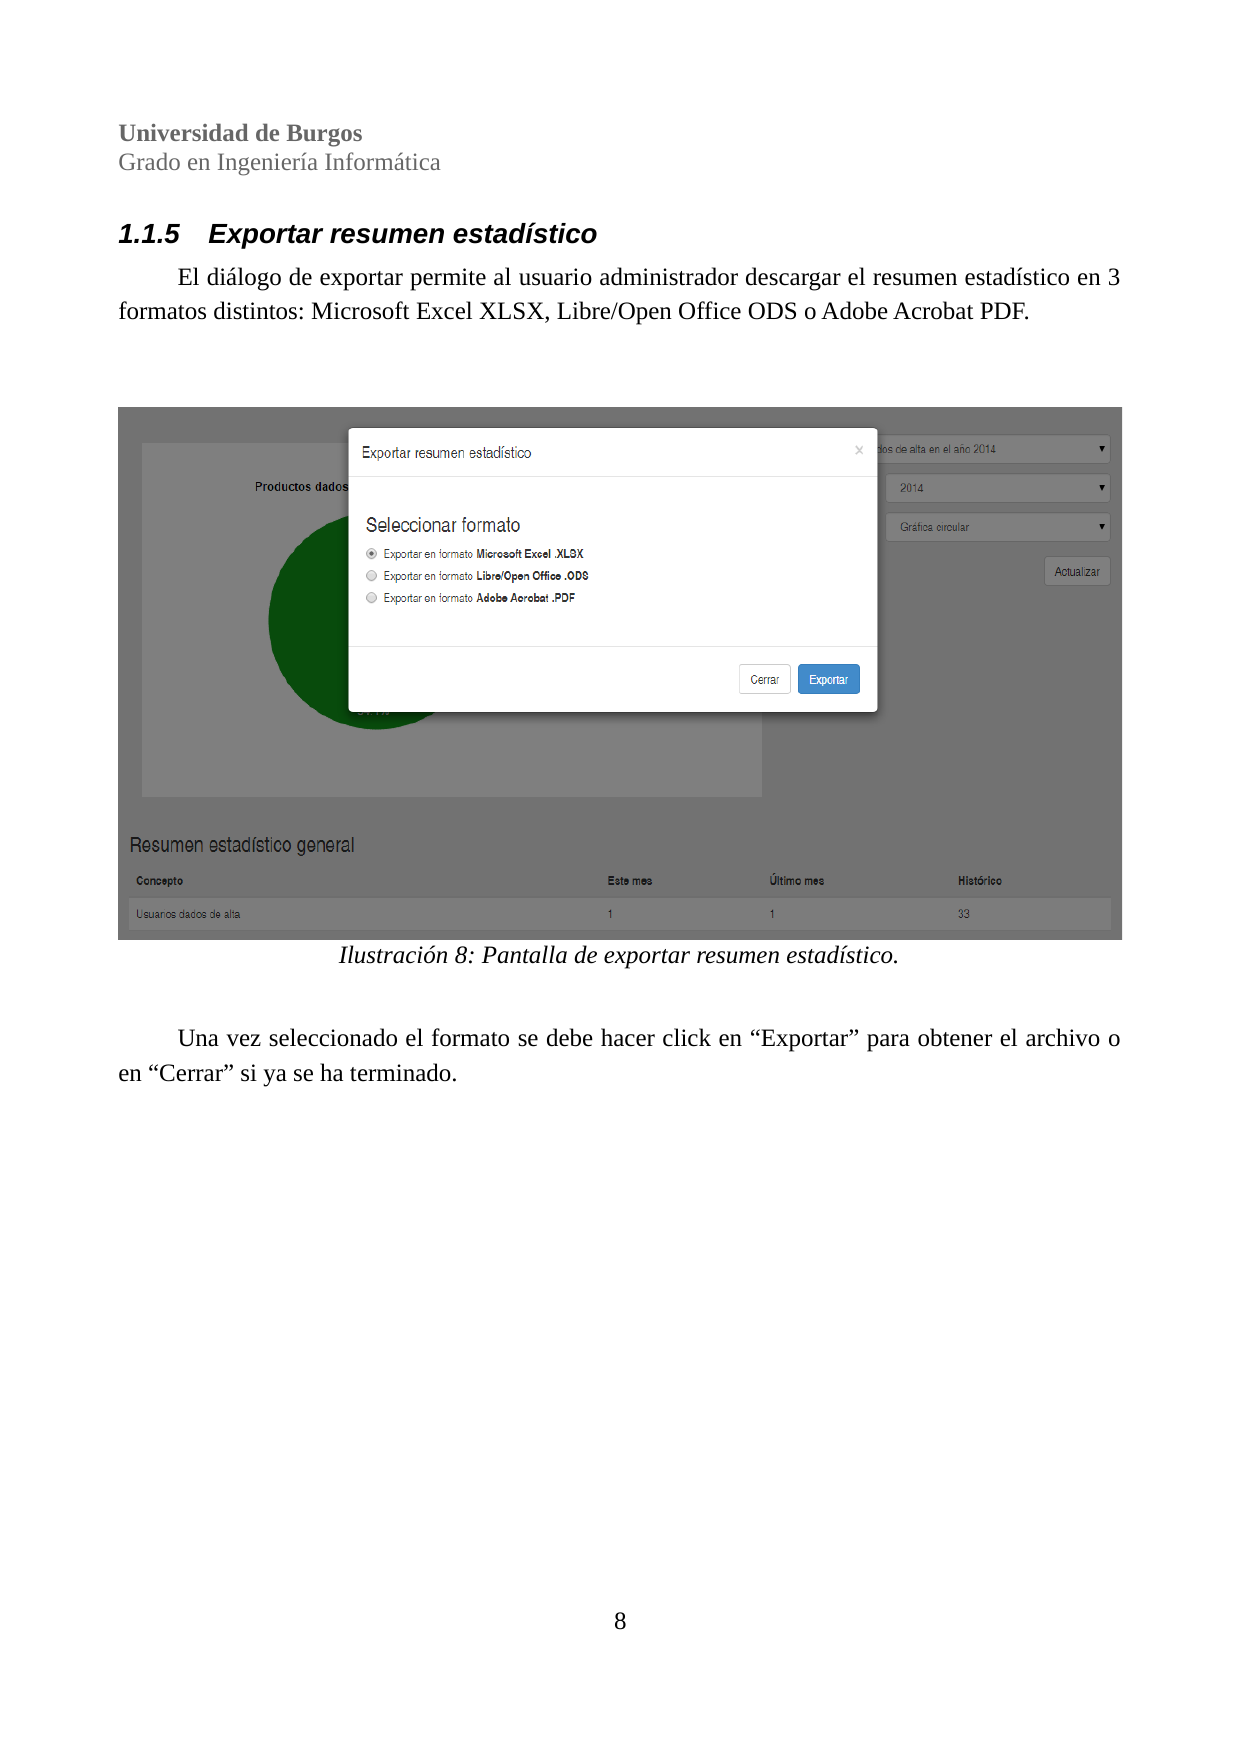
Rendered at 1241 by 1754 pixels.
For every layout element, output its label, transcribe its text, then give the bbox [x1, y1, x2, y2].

picture [118, 407, 1123, 940]
text Una vez seleccionado el formato se debe hacer click en “Exportar” para obtener el archivo o en “Cerrar” si ya se ha terminado. [118, 1023, 1122, 1087]
text El diálogo de exportar permite al usuario administrador descargar el resumen estadístico en 3 formatos distintos: Microsoft Excel XLSX, Libre/Open Office ODS o Adobe Acrobat PDF. [118, 262, 1122, 325]
text Ilustración 8: Pantalla de exportar resumen estadístico. [118, 940, 1122, 969]
subtitle Exportar resumen estadístico [118, 218, 1122, 249]
